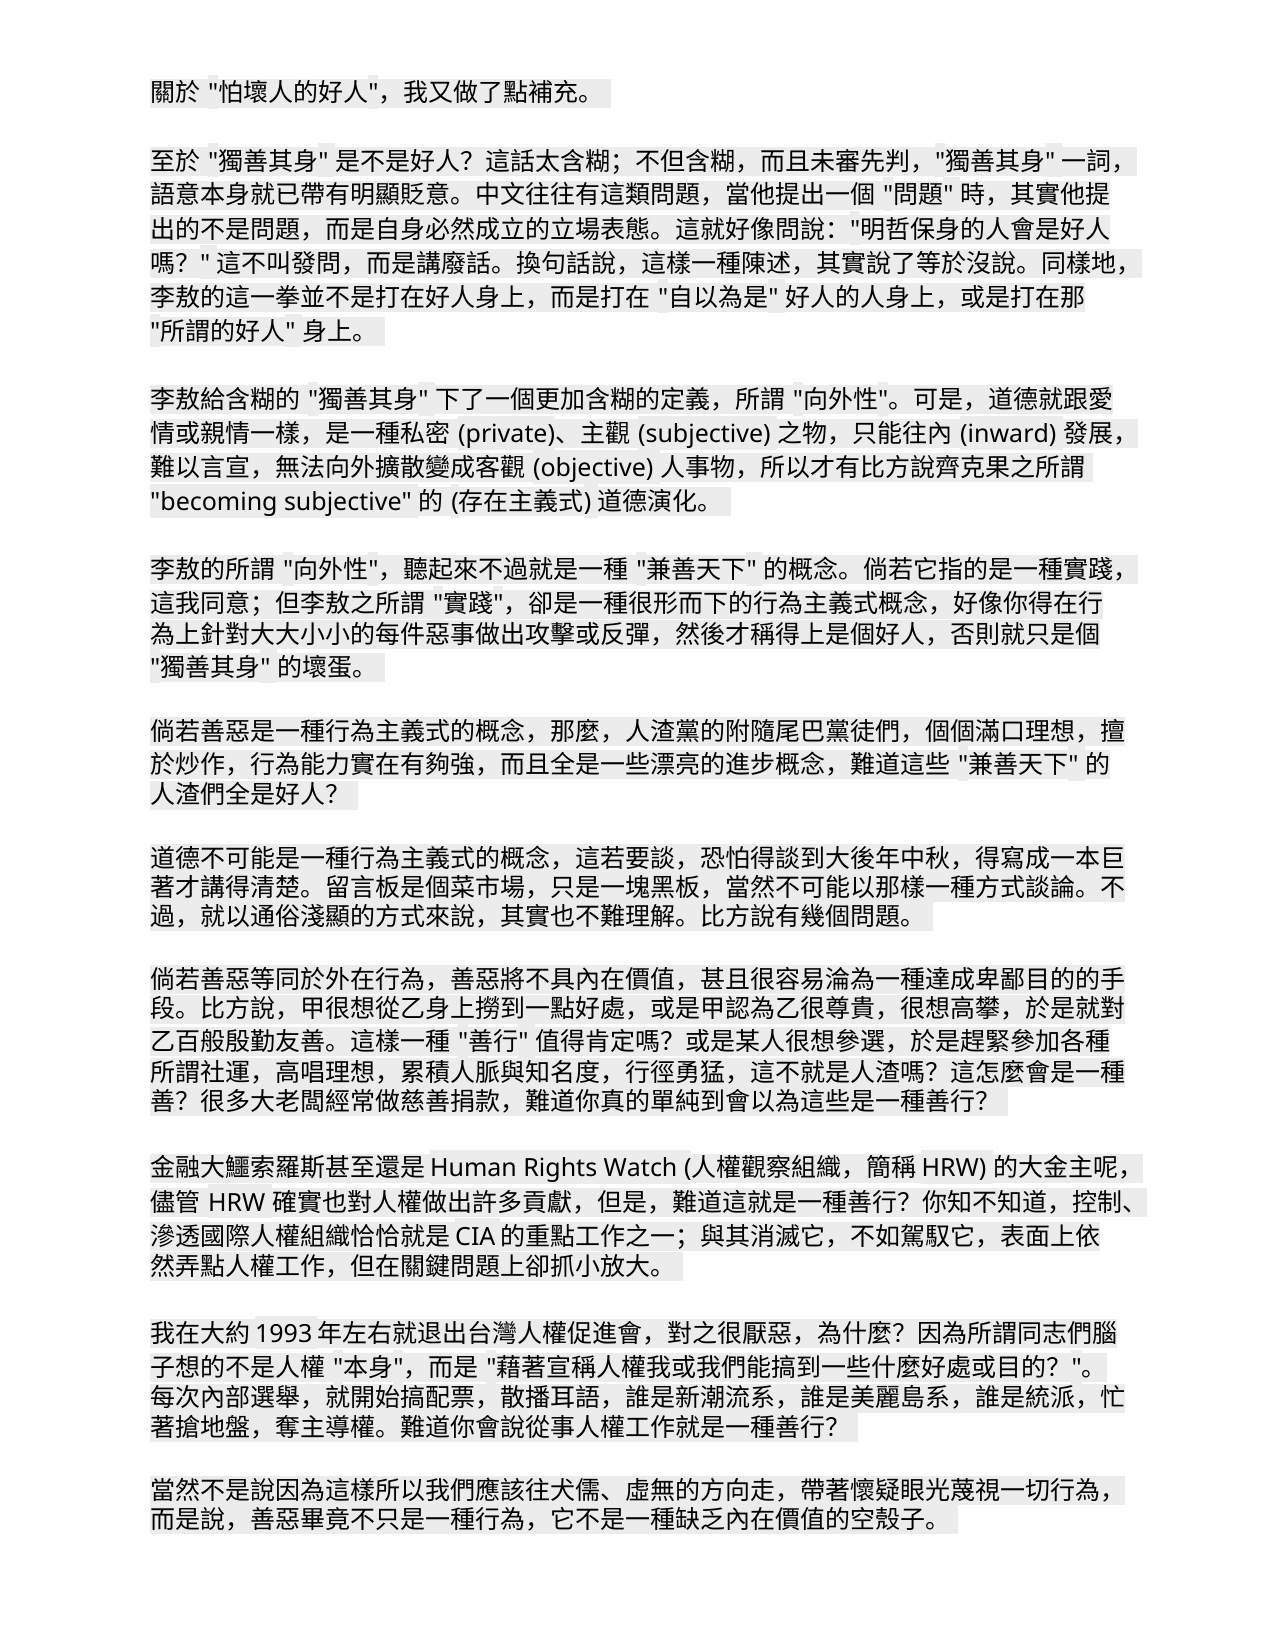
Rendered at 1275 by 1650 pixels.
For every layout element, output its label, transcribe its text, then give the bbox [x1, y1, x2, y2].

text (續李敖) 二， 關於 "怕壞人的好人"，我又做了點補充。 至於 "獨善其身" 是不是好人？這話太含糊；不但含糊，而且未審先判，"獨善其身" 一詞，語意本身就已帶有明顯貶意。中文往往有這類問題，當他提出一個 "問題" 時，其實他提出的不是問題，而是自身必然成立的立場表態。這就好像問說："明哲保身的人會是好人嗎？" 這不叫發問，而是講廢話。換句話說，這樣一種陳述，其實說了等於沒說。同樣地，李敖的這一拳並不是打在好人身上，而是打在 "自以為是" 好人的人身上，或是打在那 "所謂的好人" 身上。 李敖給含糊的 "獨善其身" 下了一個更加含糊的定義，所謂 "向外性"。可是，道德就跟愛情或親情一樣，是一種私密 (private)、主觀 (subjective) 之物，只能往內 (inward) 發展，難以言宣，無法向外擴散變成客觀 (objective) 人事物，所以才有比方說齊克果之所謂 "becoming subjective" 的 (存在主義式) 道德演化。 李敖的所謂 "向外性"，聽起來不過就是一種 "兼善天下" 的概念。倘若它指的是一種實踐，這我同意；但李敖之所謂 "實踐"，卻是一種很形而下的行為主義式概念，好像你得在行為上針對大大小小的每件惡事做出攻擊或反彈，然後才稱得上是個好人，否則就只是個 "獨善其身" 的壞蛋。 倘若善惡是一種行為主義式的概念，那麼，人渣黨的附隨尾巴黨徒們，個個滿口理想，擅於炒作，行為能力實在有夠強，而且全是一些漂亮的進步概念，難道這些 "兼善天下" 的人渣們全是好人？ 道德不可能是一種行為主義式的概念，這若要談，恐怕得談到大後年中秋，得寫成一本巨著才講得清楚。留言板是個菜市場，只是一塊黑板，當然不可能以那樣一種方式談論。不過，就以通俗淺顯的方式來說，其實也不難理解。比方說有幾個問題。 倘若善惡等同於外在行為，善惡將不具內在價值，甚且很容易淪為一種達成卑鄙目的的手段。比方說，甲很想從乙身上撈到一點好處，或是甲認為乙很尊貴，很想高攀，於是就對乙百般殷勤友善。這樣一種 "善行" 值得肯定嗎？或是某人很想參選，於是趕緊參加各種所謂社運，高唱理想，累積人脈與知名度，行徑勇猛，這不就是人渣嗎？這怎麼會是一種善？很多大老闆經常做慈善捐款，難道你真的單純到會以為這些是一種善行？ 金融大鱷索羅斯甚至還是Human Rights Watch (人權觀察組織，簡稱HRW) 的大金主呢，儘管 HRW 確實也對人權做出許多貢獻，但是，難道這就是一種善行？你知不知道，控制、滲透國際人權組織恰恰就是CIA的重點工作之一；與其消滅它，不如駕馭它，表面上依然弄點人權工作，但在關鍵問題上卻抓小放大。 我在大約1993年左右就退出台灣人權促進會，對之很厭惡，為什麼？因為所謂同志們腦子想的不是人權 "本身"，而是 "藉著宣稱人權我或我們能搞到一些什麼好處或目的？"。每次內部選舉，就開始搞配票，散播耳語，誰是新潮流系，誰是美麗島系，誰是統派，忙著搶地盤，奪主導權。難道你會說從事人權工作就是一種善行？ 當然不是說因為這樣所以我們應該往犬儒、虛無的方向走，帶著懷疑眼光蔑視一切行為，而是說，善惡畢竟不只是一種行為，它不是一種缺乏內在價值的空殼子。 甲對乙天天說我愛你，每天幫他準備早餐，下班就幫他捶背，行為上挑不出任何毛病，簡直就是模範老公或老婆，難道這就是所謂愛？你知不知道，許多 "兼善天下" 的政治犯，其實根本就是人渣到爆！各式各樣的反例意味著什麼？意味著聽其言、觀其行是不對的，善惡的價值始終還是來自內在，存乎一心。唯有在善念之下，才有所謂善行，才有所謂愛。也正因為善惡與情感如此微妙而難以言喻，所以我們需要詩，需要音樂，需要文學，需要哲學，需要這樣一些足以穿透人心的東西來獲得一種安慰。 下班回到家都已經十點多了，以一種近乎昏迷的狀態吃了一個便當，白米飯配了個鹹鴨蛋，然後又開始忙工作上的一大堆雜事，一直忙到現在，居然四點多了。利用最後一點體力，寫了這些，窗外一片寧靜，而我亦無言，想說的說不出，只能講點蒼白無用近乎腦殘的小道理。這些無用低能文字，倘若還有點價值，那是因為寫它的人心裏頭有很多根本說不出來的東西，而那些東西才是重要的，只是說不出講不明。還好古今中外總是有一些有才華的人，足以說出我們心裏頭的事。 過去這個星期來，我幾乎沒有一秒鐘腦子停止播放這首曲子。每天一打開電腦，第一件事就是先找出這音樂： https://www.youtube.com/watch?v=D29bH5IV3v8 我已經看 "紅雀" 兩次，但願還有機會看第三次。因為細膩影像與音樂的緣故，這電影只能看大銀幕，小銀幕是一種嚴重傷害。並不是說 "紅雀" 這電影有多麼藝術，事實上它基本上還是一齣娛樂片。 我喜歡片頭的芭蕾舞，喜歡片中一些似曾熟悉的古典音樂，更喜歡片尾那八分鐘希臘悲劇般的情節以及上面這首曲子。說起希臘悲劇，我還挺熟的，但它能有多藝術？不過就是一些可以用各種表達方式說給小孩聽的故事。藝不藝術其實我是一點都不在乎的，只要能打動我心的東西，我就愛。先有愛，才有所謂藝術。 要是有人問我："陳真你好嗎？你在想些什麼呢？" 倘若發問者想聽老實話，那麼，許多時候我心裏想的，不過就是類似像上面這首曲子這樣一些聲音所產生的感覺。我知道這感覺極端重要，因為一個人之所以是一個什麼樣的人，並不在於他說了什麼或做了什麼，而是在於他究竟 "是" 什麼。 (天亮了，該睡了。未完待續。) [150, 75, 1125, 1568]
